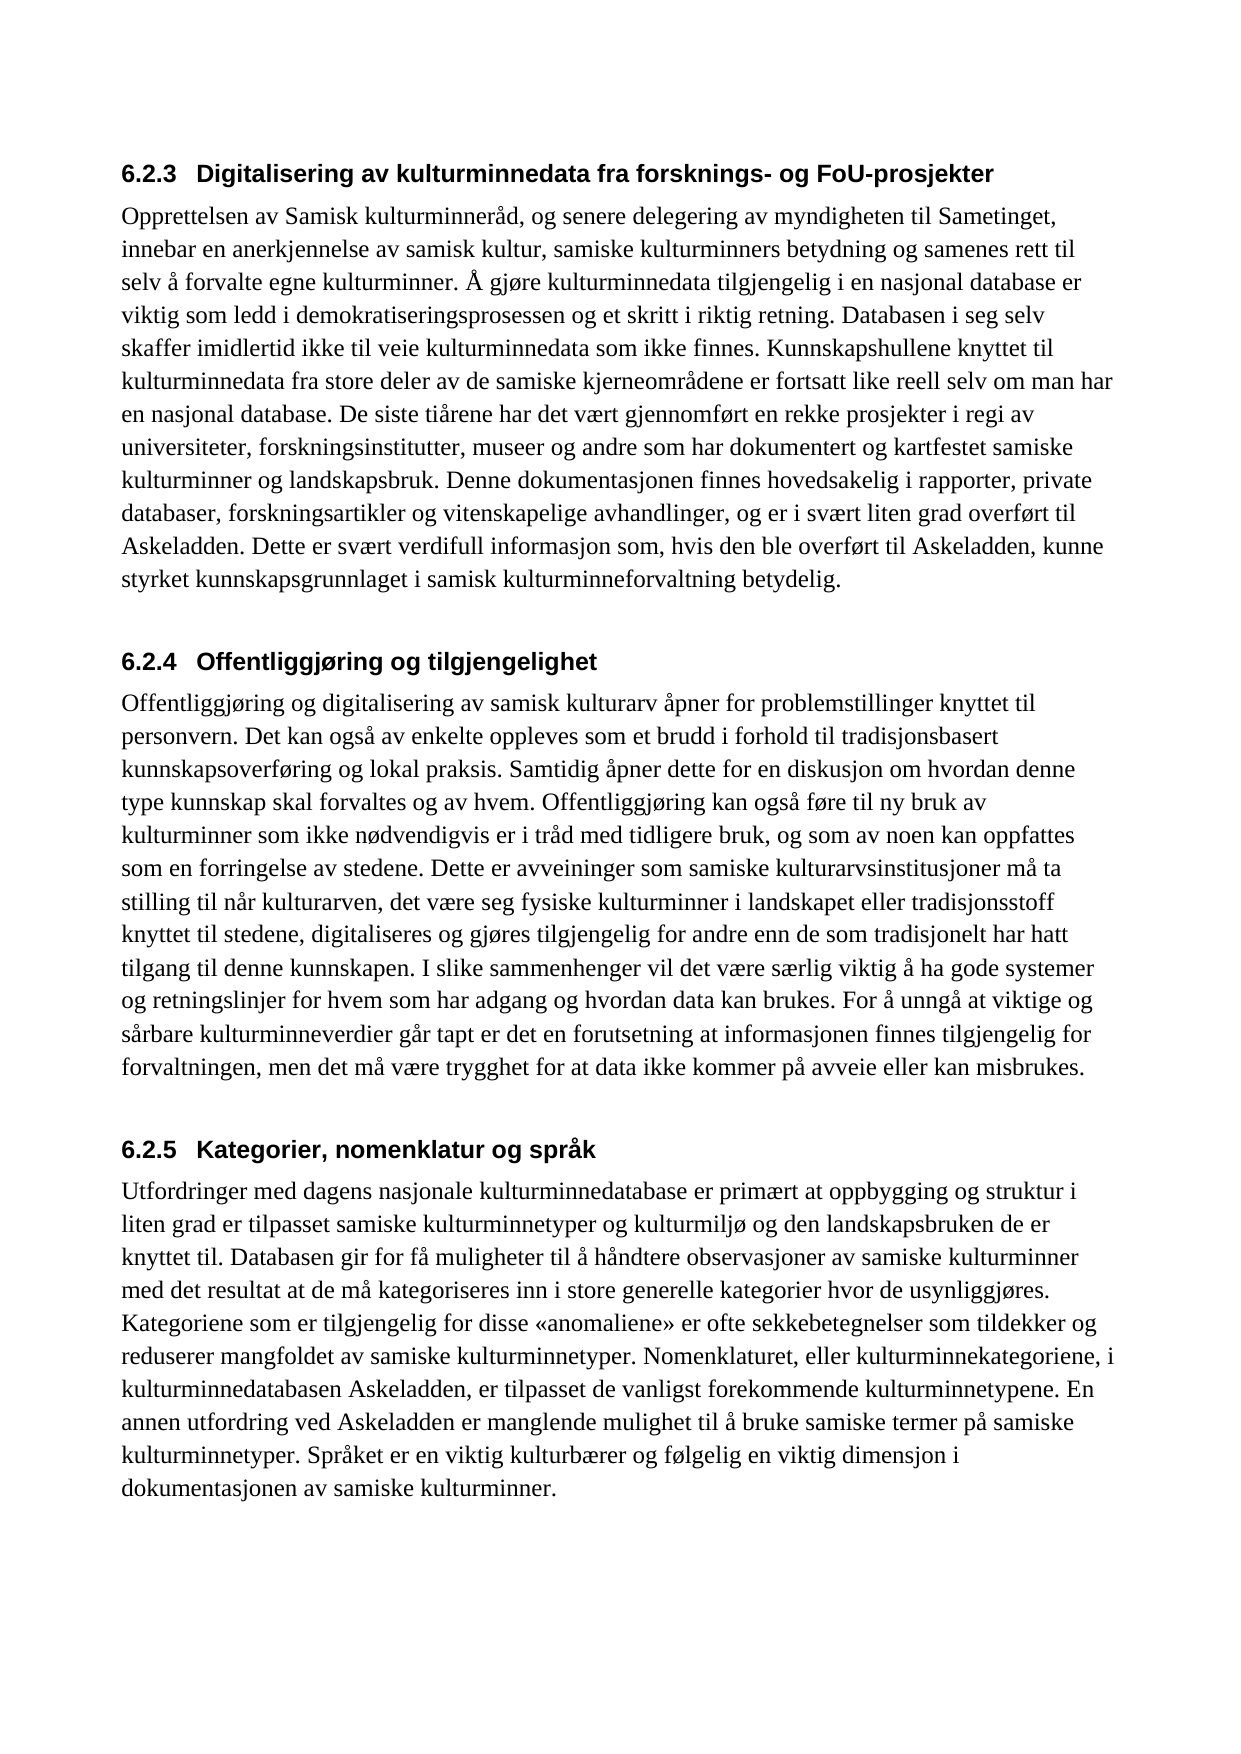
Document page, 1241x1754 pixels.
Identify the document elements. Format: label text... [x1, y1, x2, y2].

subtitle Kategorier, nomenklatur og språk [121, 1135, 1119, 1163]
subtitle Digitalisering av kulturminnedata fra forsknings- og FoU-prosjekter [121, 159, 1119, 188]
subtitle Offentliggjøring og tilgjengelighet [121, 647, 1119, 676]
text Opprettelsen av Samisk kulturminneråd, og senere delegering av myndigheten til Sametinget, innebar en anerkjennelse av samisk kultur, samiske kulturminners betydning og samenes rett til selv å forvalte egne kulturminner. Å gjøre kulturminnedata tilgjengelig i en nasjonal database er viktig som ledd i demokratiseringsprosessen og et skritt i riktig retning. Databasen i seg selv skaffer imidlertid ikke til veie kulturminnedata som ikke finnes. Kunnskapshullene knyttet til kulturminnedata fra store deler av de samiske kjerneområdene er fortsatt like reell selv om man har en nasjonal database. De siste tiårene har det vært gjennomført en rekke prosjekter i regi av universiteter, forskningsinstitutter, museer og andre som har dokumentert og kartfestet samiske kulturminner og landskapsbruk. Denne dokumentasjonen finnes hovedsakelig i rapporter, private databaser, forskningsartikler og vitenskapelige avhandlinger, og er i svært liten grad overført til Askeladden. Dette er svært verdifull informasjon som, hvis den ble overført til Askeladden, kunne styrket kunnskapsgrunnlaget i samisk kulturminneforvaltning betydelig. [121, 201, 1119, 593]
text Offentliggjøring og digitalisering av samisk kulturarv åpner for problemstillinger knyttet til personvern. Det kan også av enkelte oppleves som et brudd i forhold til tradisjonsbasert kunnskapsoverføring og lokal praksis. Samtidig åpner dette for en diskusjon om hvordan denne type kunnskap skal forvaltes og av hvem. Offentliggjøring kan også føre til ny bruk av kulturminner som ikke nødvendigvis er i tråd med tidligere bruk, og som av noen kan oppfattes som en forringelse av stedene. Dette er avveininger som samiske kulturarvsinstitusjoner må ta stilling til når kulturarven, det være seg fysiske kulturminner i landskapet eller tradisjonsstoff knyttet til stedene, digitaliseres og gjøres tilgjengelig for andre enn de som tradisjonelt har hatt tilgang til denne kunnskapen. I slike sammenhenger vil det være særlig viktig å ha gode systemer og retningslinjer for hvem som har adgang og hvordan data kan brukes. For å unngå at viktige og sårbare kulturminneverdier går tapt er det en forutsetning at informasjonen finnes tilgjengelig for forvaltningen, men det må være trygghet for at data ikke kommer på avveie eller kan misbrukes. [121, 688, 1119, 1080]
text Utfordringer med dagens nasjonale kulturminnedatabase er primært at oppbygging og struktur i liten grad er tilpasset samiske kulturminnetyper og kulturmiljø og den landskapsbruken de er knyttet til. Databasen gir for få muligheter til å håndtere observasjoner av samiske kulturminner med det resultat at de må kategoriseres inn i store generelle kategorier hvor de usynliggjøres. Kategoriene som er tilgjengelig for disse «anomaliene» er ofte sekkebetegnelser som tildekker og reduserer mangfoldet av samiske kulturminnetyper. Nomenklaturet, eller kulturminnekategoriene, i kulturminnedatabasen Askeladden, er tilpasset de vanligst forekommende kulturminnetypene. En annen utfordring ved Askeladden er manglende mulighet til å bruke samiske termer på samiske kulturminnetyper. Språket er en viktig kulturbærer og følgelig en viktig dimensjon i dokumentasjonen av samiske kulturminner. [121, 1176, 1119, 1502]
